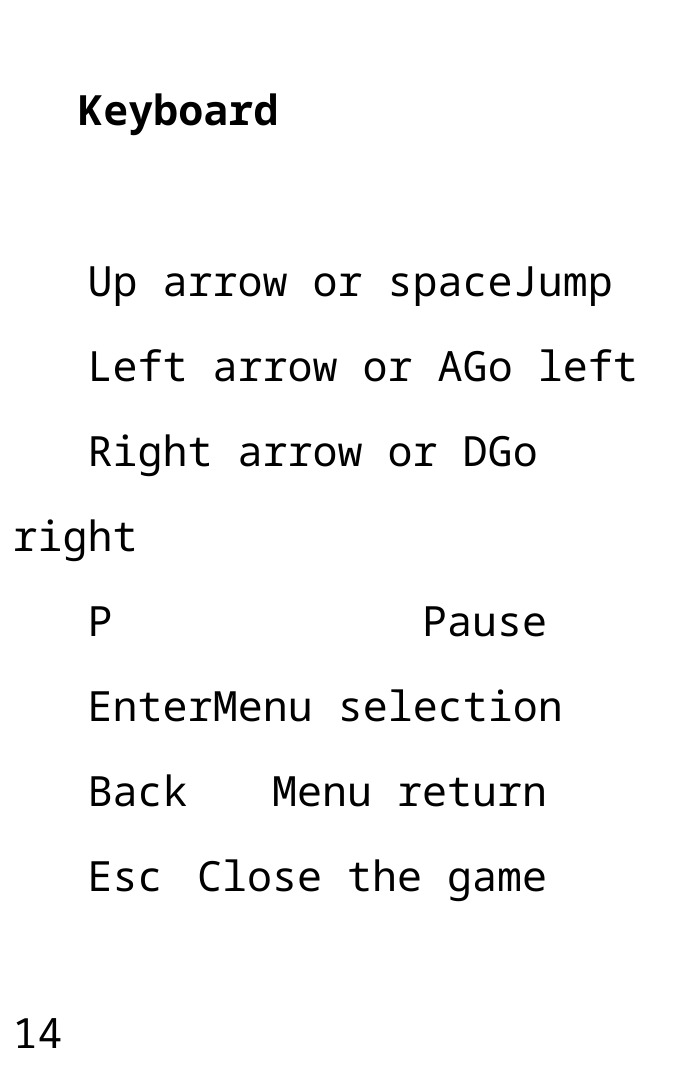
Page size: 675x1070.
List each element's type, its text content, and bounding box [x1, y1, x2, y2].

text Left arrow or A Go left [12, 336, 669, 393]
text Back Menu return [12, 762, 669, 819]
text Up arrow or space Jump [12, 251, 669, 308]
text P Pause [12, 592, 669, 648]
text Right arrow or D Go right [12, 422, 669, 563]
text Keyboard [78, 81, 669, 138]
text Enter Menu selection [12, 677, 669, 734]
text Esc Close the game [12, 847, 669, 904]
